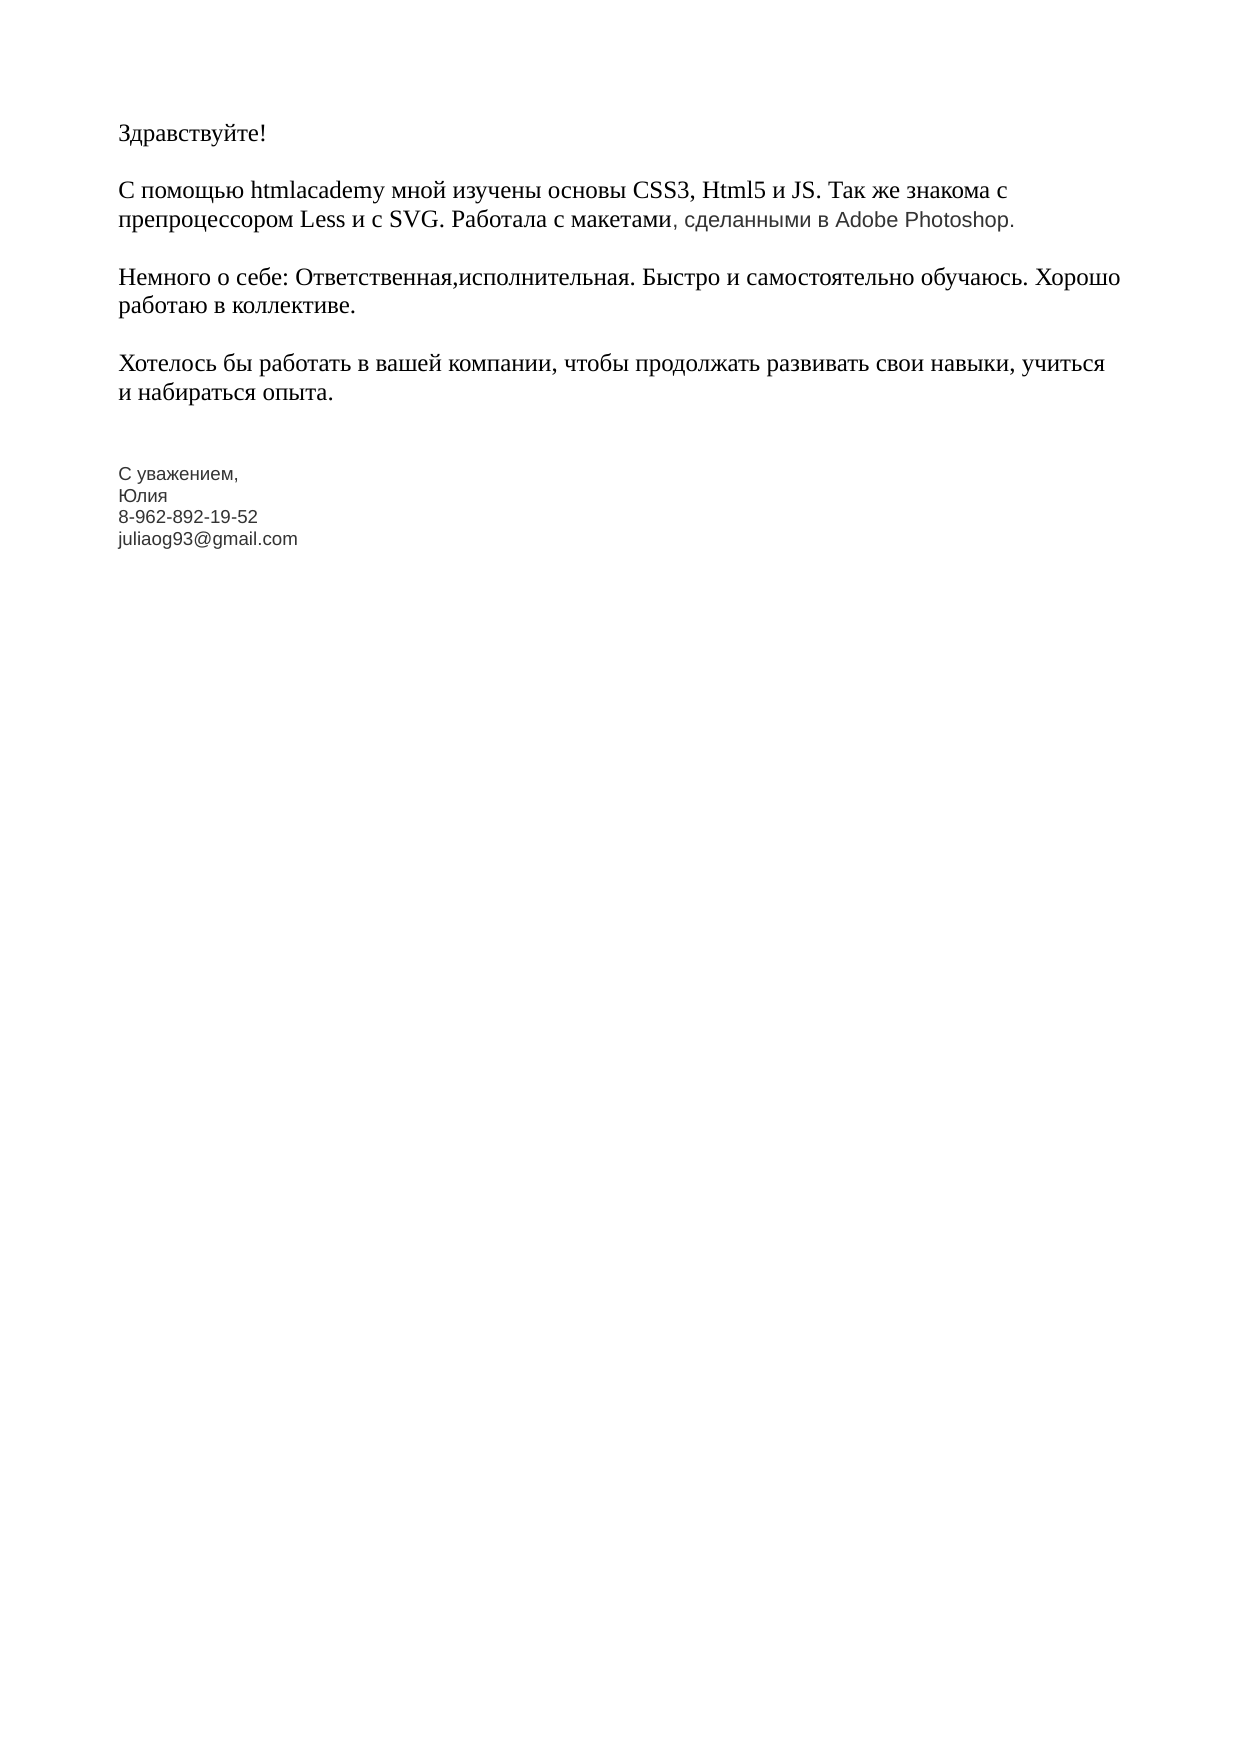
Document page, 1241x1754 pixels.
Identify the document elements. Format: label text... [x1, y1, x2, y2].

text С помощью htmlacademy мной изучены основы CSS3, Html5 и JS. Так же знакома с препроцессором Less и с SVG. Работала с макетами, сделанными в Adobe Photoshop. [118, 176, 1122, 233]
text Немного о себе: Ответственная,исполнительная. Быстро и самостоятельно обучаюсь. Хорошо работаю в коллективе. [118, 262, 1122, 319]
text С уважением, Юлия 8-962-892-19-52 juliaog93@gmail.com [118, 434, 1122, 549]
text Хотелось бы работать в вашей компании, чтобы продолжать развивать свои навыки, учиться и набираться опыта. [118, 348, 1122, 406]
text Здравствуйте! [118, 118, 1122, 147]
